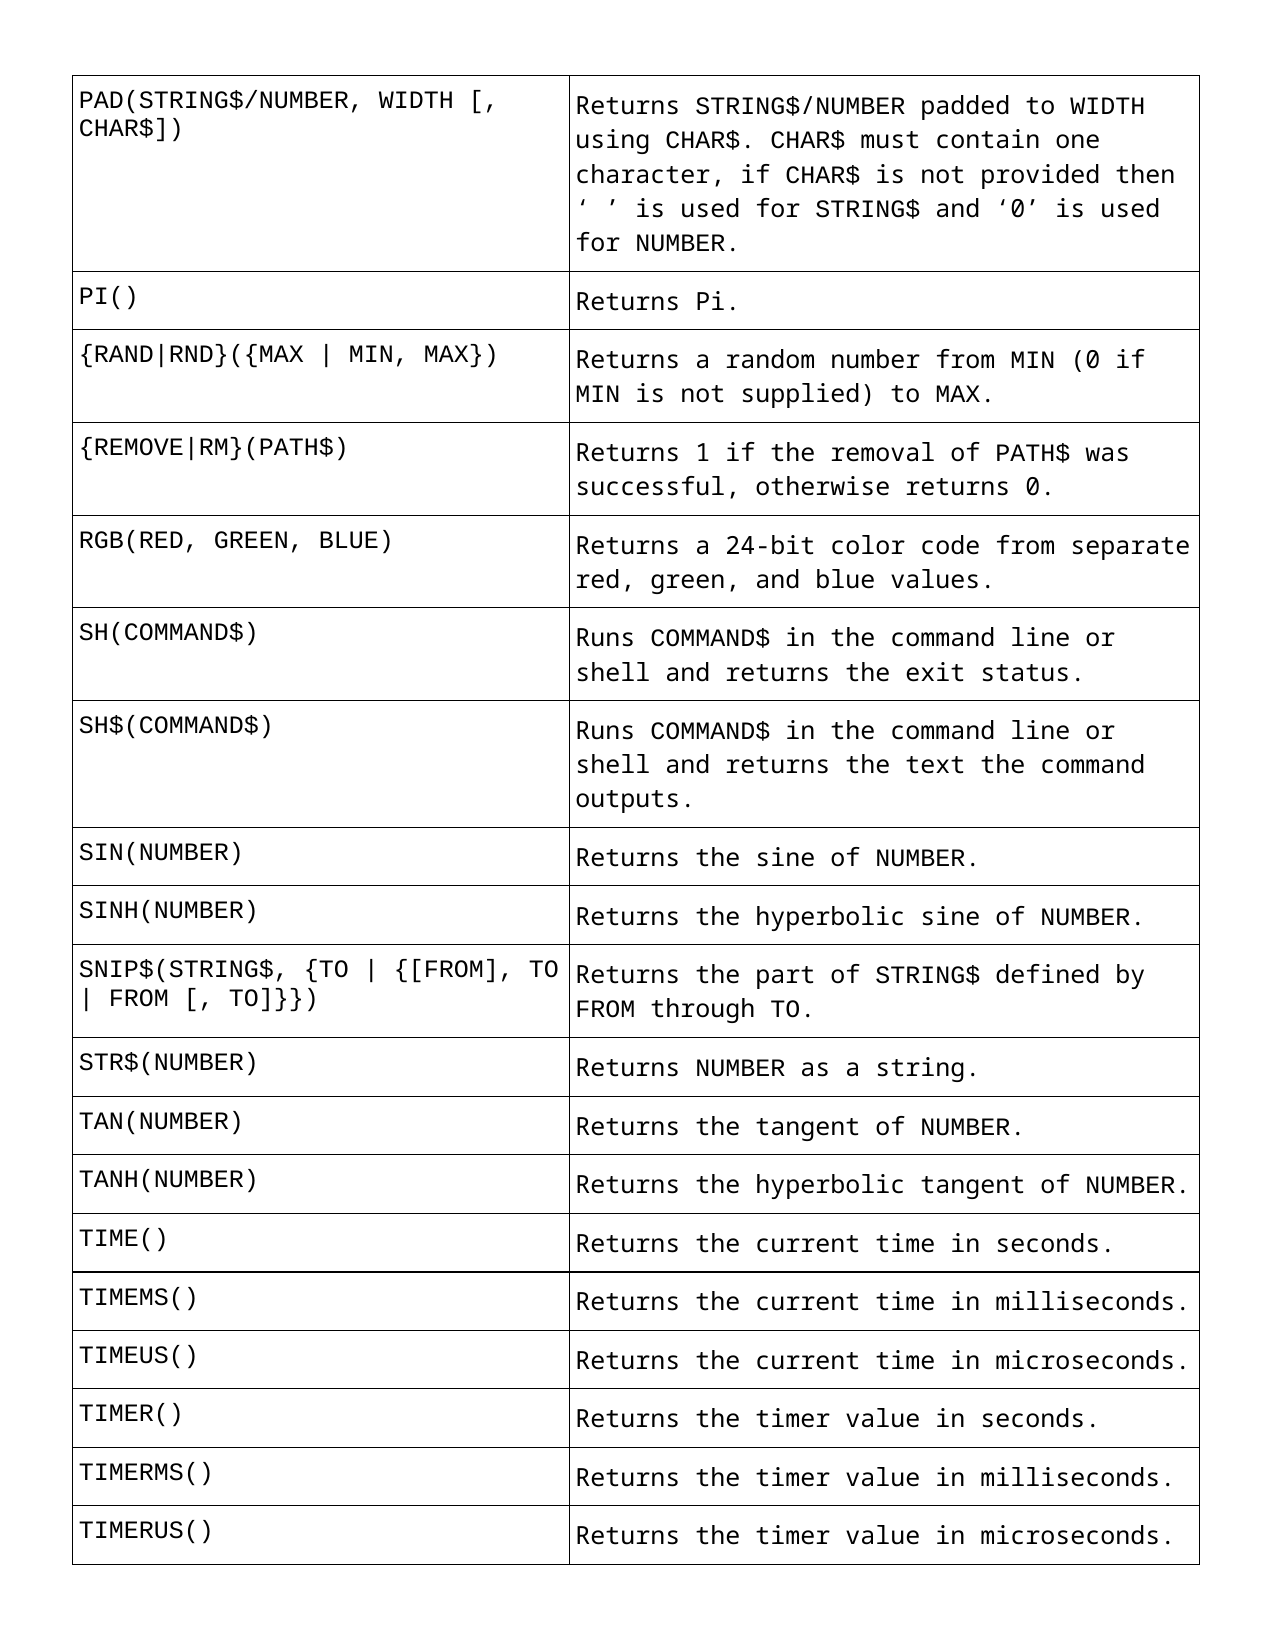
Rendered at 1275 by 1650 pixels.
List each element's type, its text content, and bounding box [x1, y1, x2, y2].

table_cell {REMOVE|RM}(PATH$) [73, 423, 569, 515]
table_cell TIME() [73, 1214, 569, 1271]
table_cell Returns a random number from MIN (0 if MIN is not supplied) to MAX. [570, 330, 1199, 422]
table_cell Returns Pi. [570, 272, 1199, 329]
table_cell TIMERMS() [73, 1448, 569, 1505]
table_cell Returns the tangent of NUMBER. [570, 1097, 1199, 1154]
table_cell SNIP$(STRING$, {TO | {[FROM], TO | FROM [, TO]}}) [73, 945, 569, 1037]
table_cell PI() [73, 272, 569, 329]
table_cell Returns the timer value in seconds. [570, 1389, 1199, 1447]
table_cell Runs COMMAND$ in the command line or shell and returns the text the command outputs. [570, 701, 1199, 827]
table_cell Returns the timer value in milliseconds. [570, 1448, 1199, 1505]
table_cell PAD(STRING$/NUMBER, WIDTH [, CHAR$]) [73, 76, 569, 271]
table_cell {RAND|RND}({MAX | MIN, MAX}) [73, 330, 569, 422]
table_cell TAN(NUMBER) [73, 1097, 569, 1154]
table_cell TANH(NUMBER) [73, 1155, 569, 1213]
table_cell Returns a 24-bit color code from separate red, green, and blue values. [570, 516, 1199, 607]
table_cell Returns the hyperbolic tangent of NUMBER. [570, 1155, 1199, 1213]
table_cell Returns the sine of NUMBER. [570, 828, 1199, 885]
table_cell Returns the part of STRING$ defined by FROM through TO. [570, 945, 1199, 1037]
table_cell TIMEUS() [73, 1331, 569, 1388]
table_cell SINH(NUMBER) [73, 886, 569, 944]
table_cell RGB(RED, GREEN, BLUE) [73, 516, 569, 607]
table_cell Returns the current time in milliseconds. [570, 1273, 1199, 1330]
table_cell TIMER() [73, 1389, 569, 1447]
table_cell SH$(COMMAND$) [73, 701, 569, 827]
table_cell Returns the hyperbolic sine of NUMBER. [570, 886, 1199, 944]
table_cell Returns STRING$/NUMBER padded to WIDTH using CHAR$. CHAR$ must contain one character, if CHAR$ is not provided then ‘ ’ is used for STRING$ and ‘0’ is used for NUMBER. [570, 76, 1199, 271]
table_cell SIN(NUMBER) [73, 828, 569, 885]
table_cell Returns the current time in seconds. [570, 1214, 1199, 1271]
table_cell Returns 1 if the removal of PATH$ was successful, otherwise returns 0. [570, 423, 1199, 515]
table_cell SH(COMMAND$) [73, 608, 569, 700]
table_cell Runs COMMAND$ in the command line or shell and returns the exit status. [570, 608, 1199, 700]
table_cell Returns NUMBER as a string. [570, 1038, 1199, 1096]
table_cell TIMEMS() [73, 1273, 569, 1330]
table_cell Returns the current time in microseconds. [570, 1331, 1199, 1388]
table_cell Returns the timer value in microseconds. [570, 1506, 1199, 1563]
table_cell TIMERUS() [73, 1506, 569, 1563]
table_cell STR$(NUMBER) [73, 1038, 569, 1096]
